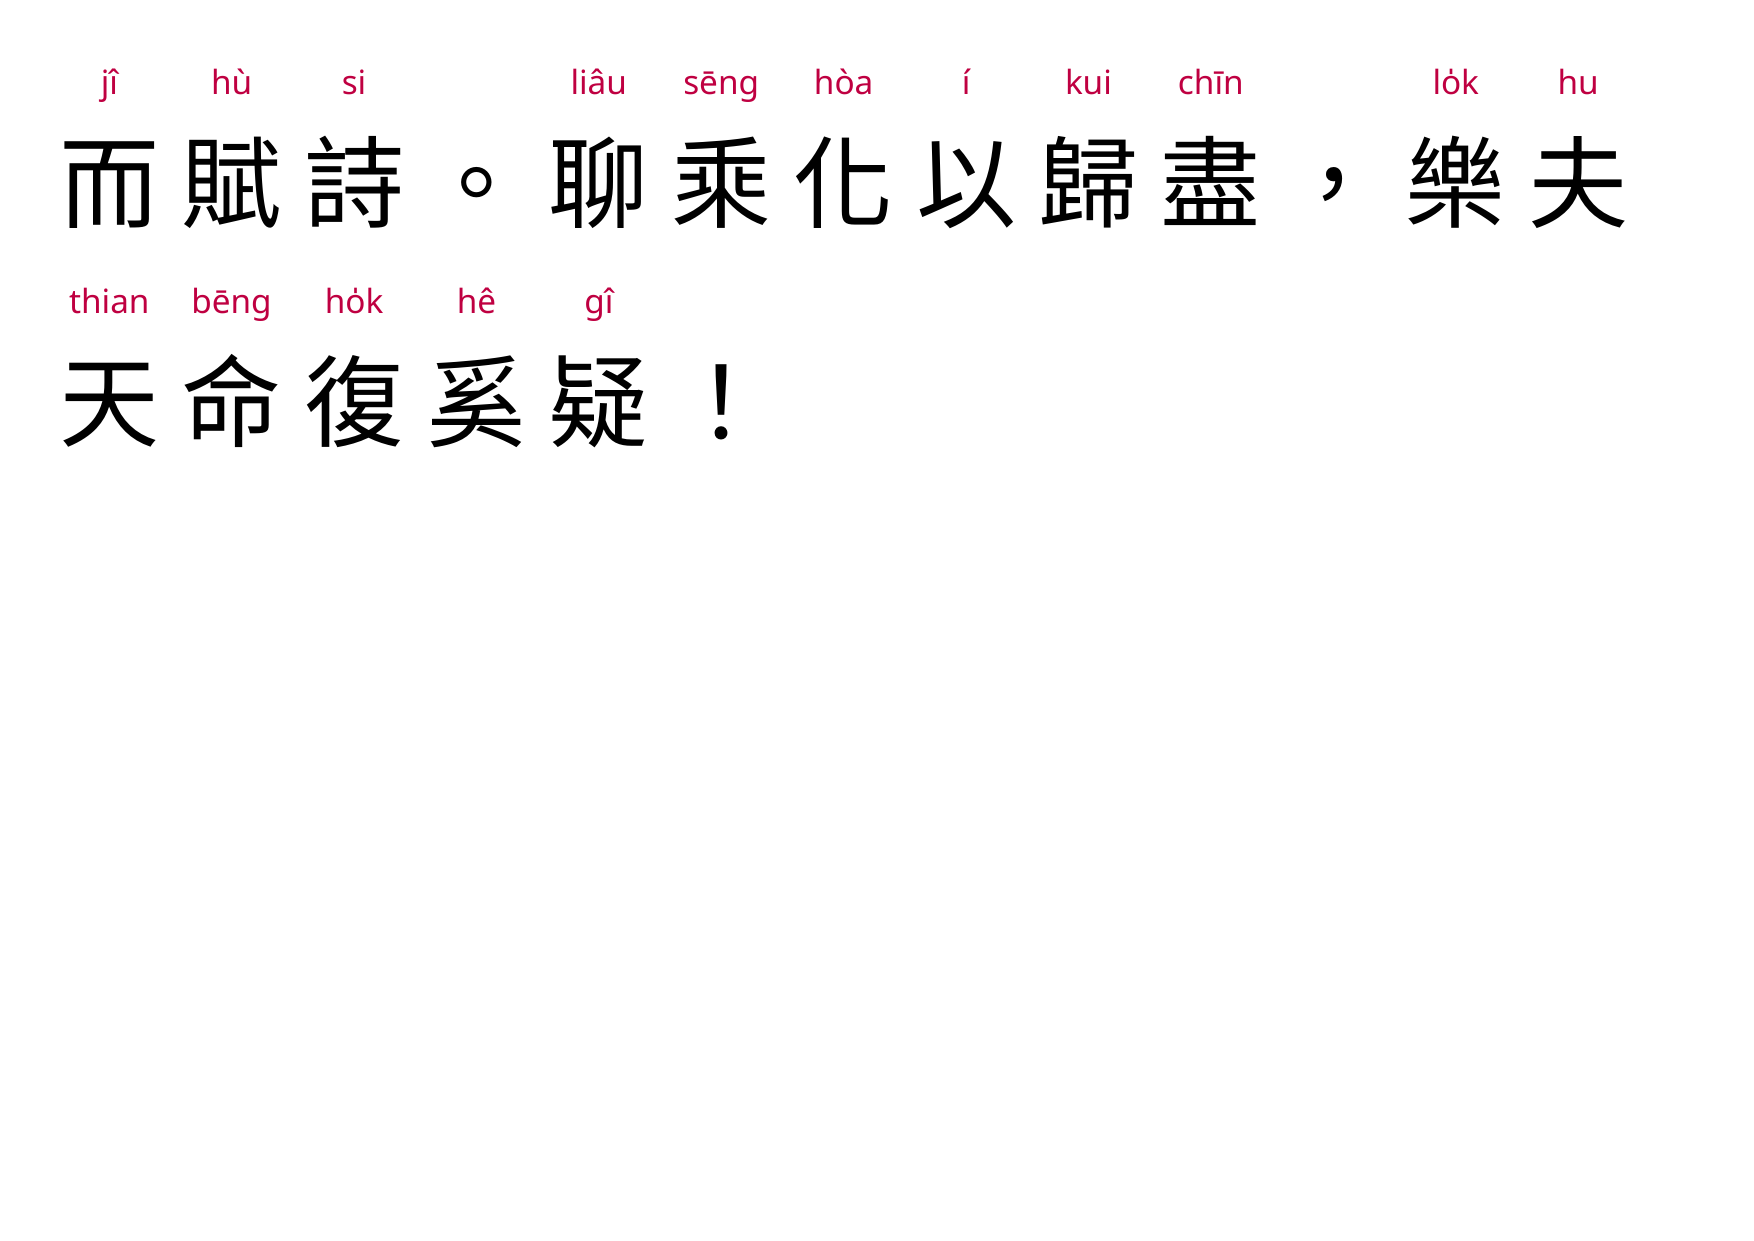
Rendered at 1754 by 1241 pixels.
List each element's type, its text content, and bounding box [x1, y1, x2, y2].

text 已í 矣í 乎hohⁿ ！ 寓gū 形hêng 宇ú 內lōe 󠇡復ho̍k 幾kí 󠇡時sî ？ 曷hat 󠇡不put 委úi 心sim 任jīm 去khì 留liû 󠇡？ 胡hô͘ 爲ūi 乎hohⁿ 遑hông 遑hông 欲io̍k 󠇡何hô 之chi ？ 富hù 貴kùi 非hui 吾ngô͘ 願goān ， 帝tè 鄉hiong 不put 可khó 期kî 。 懷hoâi 良liông 辰sîn 以í 孤ko͘ 往óng ， 或he̍k 植ti̍t 󠇡杖tiōng 󠇡而jî 耘ûn 耔chú 。 登teng 東tong 󠇡皋ko 以í 舒su 󠇡嘯siàu ， 臨lîm 清chheng 流liû 󠇡而jî 賦hù 詩si 。 聊liâu 乘sēng 化hòa 以í 歸kui 盡chīn ， 樂lo̍k 夫hu 天thian 󠇡命bēng 󠇡復ho̍k 奚hê 疑gî ！ [59, 59, 1695, 468]
